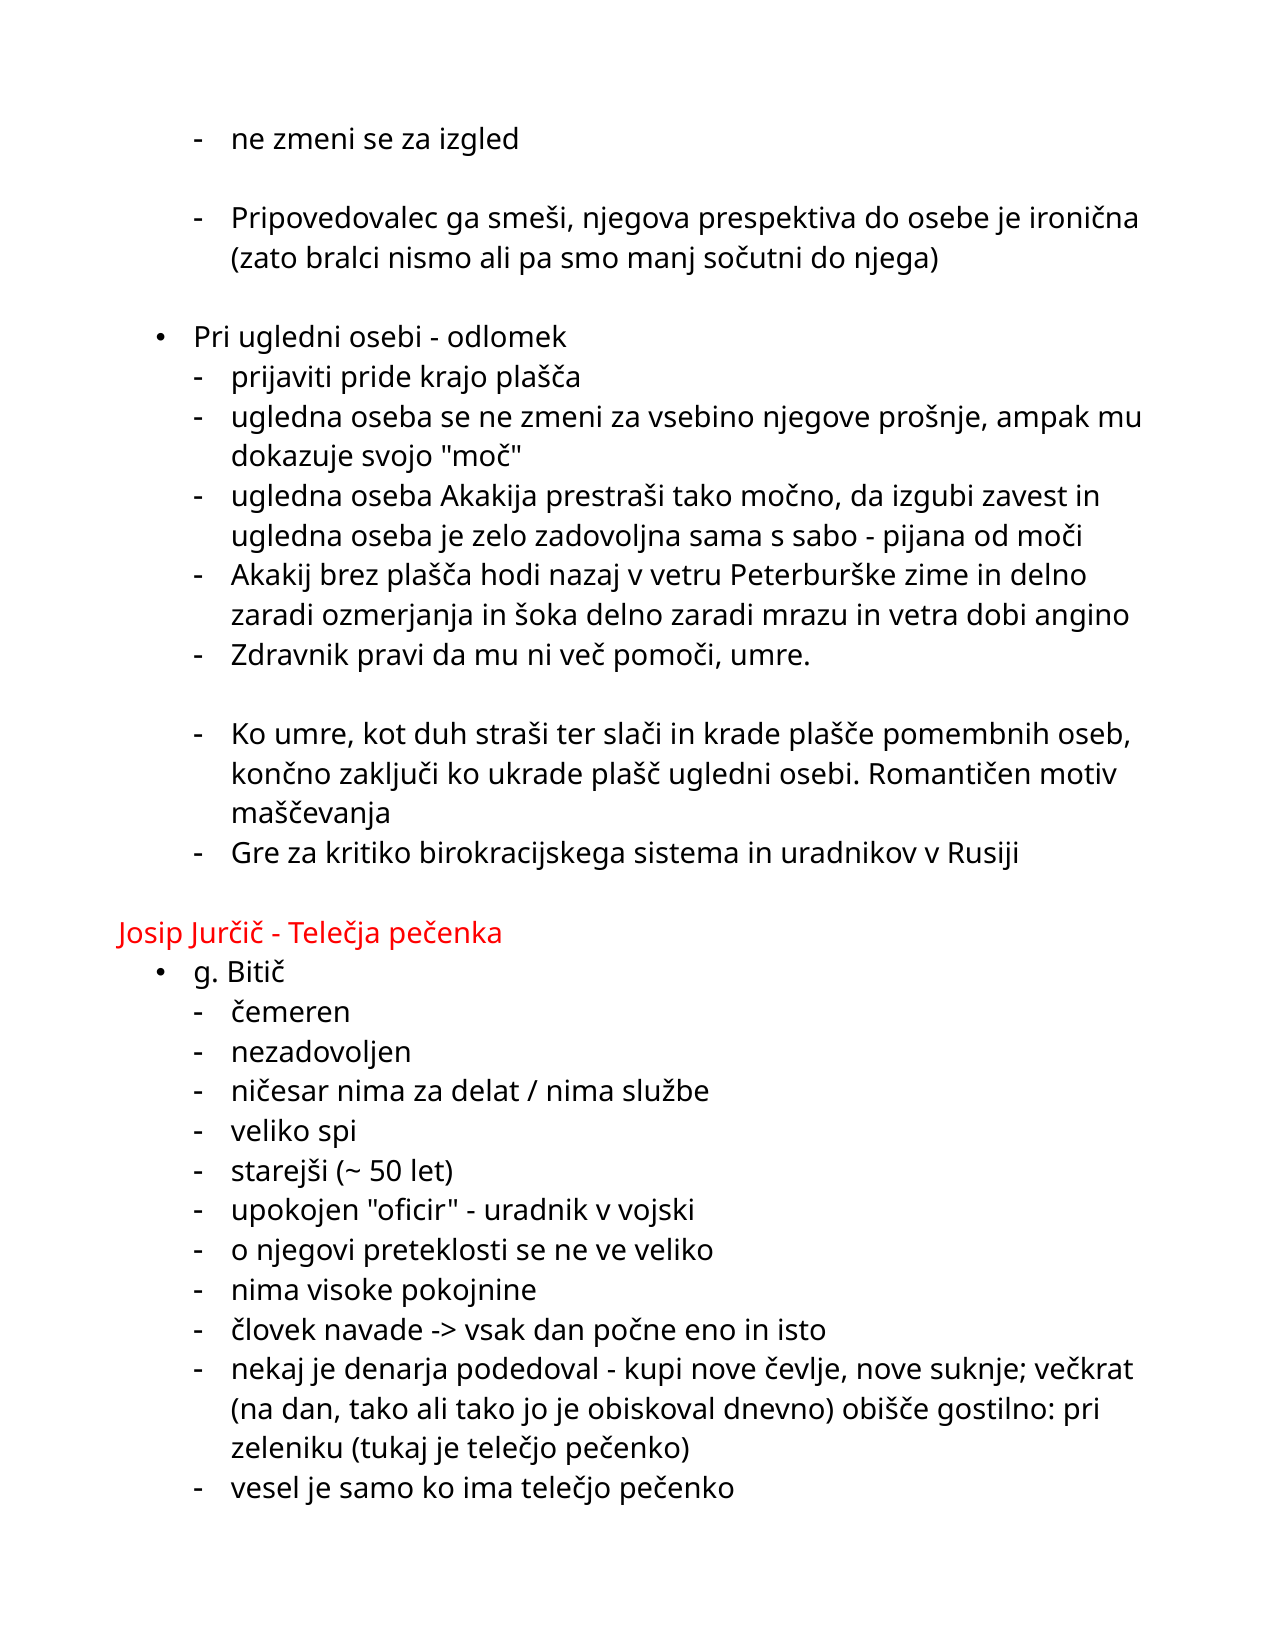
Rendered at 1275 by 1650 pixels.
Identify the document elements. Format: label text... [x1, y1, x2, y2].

list ugledna oseba se ne zmeni za vsebino njegove prošnje, ampak mu dokazuje svojo "moč" [193, 396, 1157, 475]
list ne zmeni se za izgled [193, 118, 1157, 158]
list nekaj je denarja podedoval - kupi nove čevlje, nove suknje; večkrat (na dan, tako ali tako jo je obiskoval dnevno) obišče gostilno: pri zeleniku (tukaj je telečjo pečenko) [193, 1348, 1157, 1467]
list veliko spi [193, 1110, 1157, 1150]
list vesel je samo ko ima telečjo pečenko [193, 1467, 1157, 1507]
list ugledna oseba Akakija prestraši tako močno, da izgubi zavest in ugledna oseba je zelo zadovoljna sama s sabo - pijana od moči [193, 475, 1157, 555]
list ničesar nima za delat / nima službe [193, 1071, 1157, 1110]
list čemeren [193, 991, 1157, 1031]
list nima visoke pokojnine [193, 1269, 1157, 1309]
list Ko umre, kot duh straši ter slači in krade plašče pomembnih oseb, končno zaključi ko ukrade plašč ugledni osebi. Romantičen motiv maščevanja [193, 713, 1157, 832]
list Gre za kritiko birokracijskega sistema in uradnikov v Rusiji [193, 832, 1157, 872]
list Pri ugledni osebi - odlomek [156, 317, 1157, 356]
list o njegovi preteklosti se ne ve veliko [193, 1229, 1157, 1269]
list Pripovedovalec ga smeši, njegova prespektiva do osebe je ironična (zato bralci nismo ali pa smo manj sočutni do njega) [193, 197, 1157, 277]
text Josip Jurčič - Telečja pečenka [118, 912, 1157, 952]
list prijaviti pride krajo plašča [193, 356, 1157, 396]
list nezadovoljen [193, 1031, 1157, 1071]
list upokojen "oficir" - uradnik v vojski [193, 1190, 1157, 1229]
list g. Bitič [156, 952, 1157, 991]
list Akakij brez plašča hodi nazaj v vetru Peterburške zime in delno zaradi ozmerjanja in šoka delno zaradi mrazu in vetra dobi angino [193, 555, 1157, 634]
list človek navade -> vsak dan počne eno in isto [193, 1309, 1157, 1348]
list Zdravnik pravi da mu ni več pomoči, umre. [193, 634, 1157, 674]
list starejši (~ 50 let) [193, 1150, 1157, 1190]
